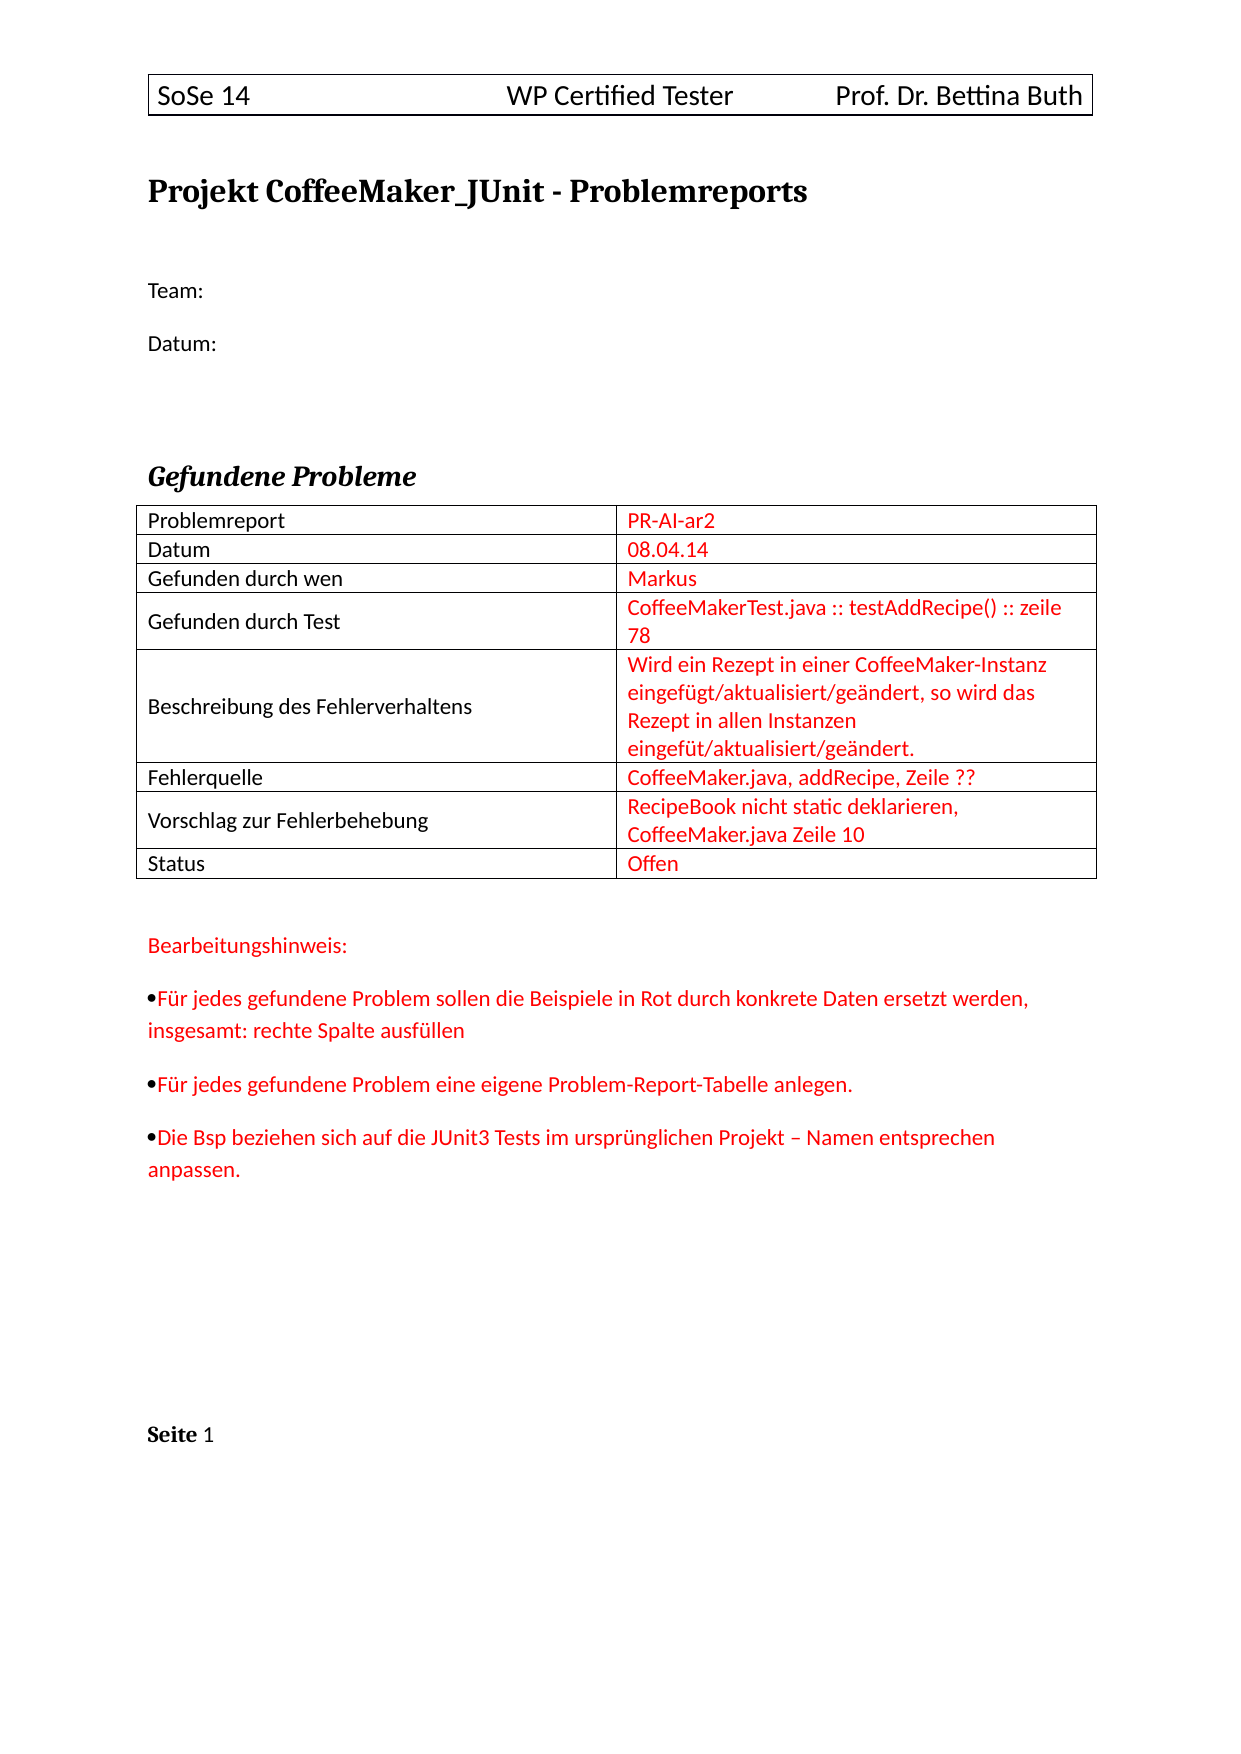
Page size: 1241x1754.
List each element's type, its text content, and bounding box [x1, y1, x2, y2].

list Für jedes gefundene Problem eine eigene Problem-Report-Tabelle anlegen. [148, 1070, 1093, 1098]
text Bearbeitungshinweis: [148, 931, 1093, 959]
table_cell Datum [137, 535, 616, 563]
table_cell Offen [617, 849, 1096, 877]
table_cell CoffeeMaker.java, addRecipe, Zeile ?? [617, 763, 1096, 791]
subtitle Gefundene Probleme [148, 460, 1093, 493]
table_cell CoffeeMakerTest.java :: testAddRecipe() :: zeile 78 [617, 593, 1096, 649]
table_header PR-AI-ar2 [617, 506, 1096, 534]
text Datum: [148, 329, 1093, 357]
subtitle Projekt CoffeeMaker_JUnit - Problemreports [148, 173, 1093, 211]
table_cell Fehlerquelle [137, 763, 616, 791]
table_cell Beschreibung des Fehlerverhaltens [137, 650, 616, 762]
table_cell Status [137, 849, 616, 877]
table_cell Gefunden durch wen [137, 564, 616, 592]
text Team: [148, 276, 1093, 304]
table_cell RecipeBook nicht static deklarieren, CoffeeMaker.java Zeile 10 [617, 792, 1096, 848]
table_cell Gefunden durch Test [137, 593, 616, 649]
list Für jedes gefundene Problem sollen die Beispiele in Rot durch konkrete Daten ersetzt werden, insgesamt: rechte Spalte ausfüllen [148, 984, 1093, 1045]
list Die Bsp beziehen sich auf die JUnit3 Tests im ursprünglichen Projekt – Namen entsprechen anpassen. [148, 1123, 1093, 1183]
table_cell 08.04.14 [617, 535, 1096, 563]
table_cell Vorschlag zur Fehlerbehebung [137, 792, 616, 848]
table_cell Wird ein Rezept in einer CoffeeMaker-Instanz eingefügt/aktualisiert/geändert, so wird das Rezept in allen Instanzen eingefüt/aktualisiert/geändert. [617, 650, 1096, 762]
table_cell Markus [617, 564, 1096, 592]
table_header Problemreport [137, 506, 616, 534]
